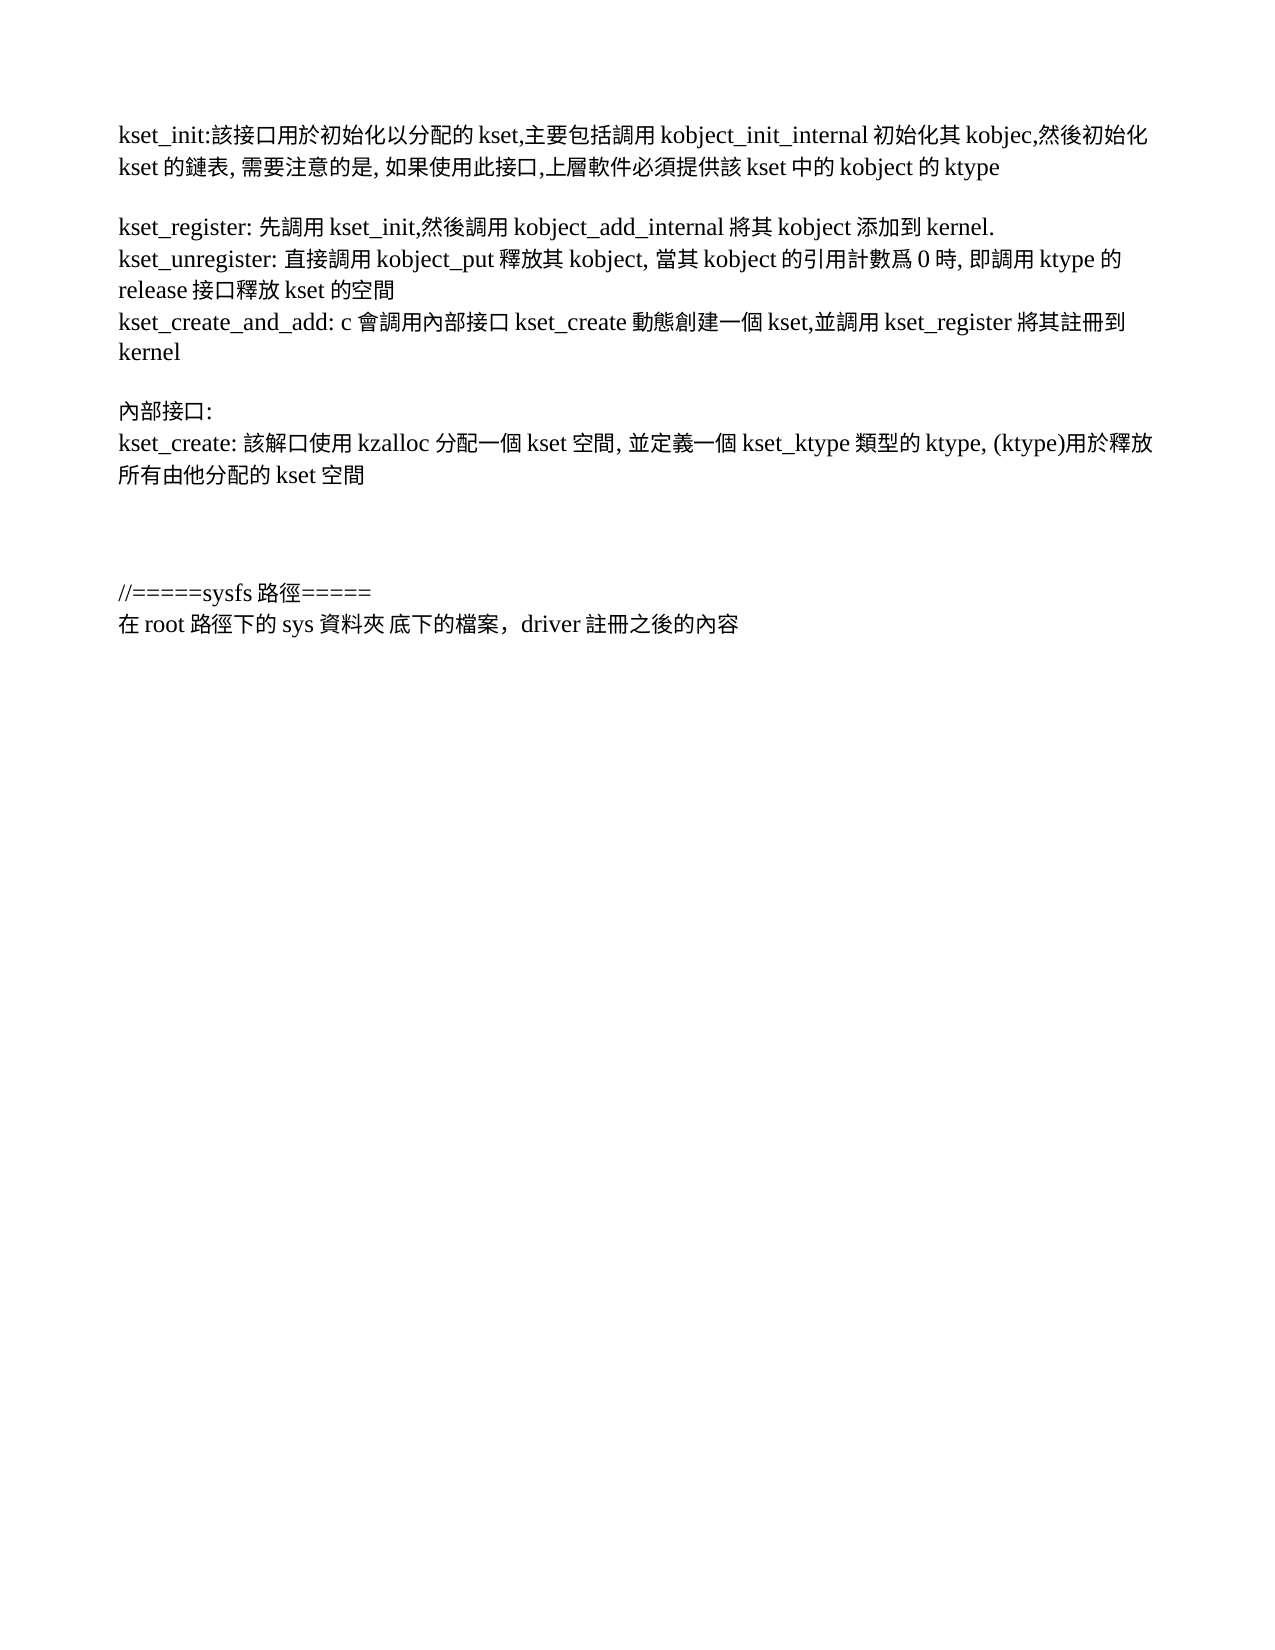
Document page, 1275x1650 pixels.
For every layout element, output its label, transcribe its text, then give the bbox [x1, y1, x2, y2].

text 在root路徑下的 sys資料夾 底下的檔案，driver註冊之後的內容 [118, 607, 1157, 639]
text kset_create: 該解口使用kzalloc分配一個kset空間, 並定義一個kset_ktype類型的ktype, (ktype)用於釋放所有由他分配的kset空間 [118, 426, 1157, 489]
text kset_create_and_add: c會調用內部接口kset_create動態創建一個kset,並調用kset_register將其註冊到kernel [118, 305, 1157, 366]
text kset_unregister: 直接調用kobject_put釋放其kobject, 當其kobject的引用計數爲0時, 即調用ktype的release接口釋放kset的空間 [118, 242, 1157, 305]
text 內部接口: [118, 394, 1157, 426]
text kset_register: 先調用kset_init,然後調用kobject_add_internal將其kobject添加到kernel. [118, 210, 1157, 242]
text kset_init:該接口用於初始化以分配的kset,主要包括調用kobject_init_internal初始化其kobjec,然後初始化kset的鏈表, 需要注意的是, 如果使用此接口,上層軟件必須提供該kset中的kobject的ktype [118, 118, 1157, 181]
text //=====sysfs路徑===== [118, 576, 1157, 607]
